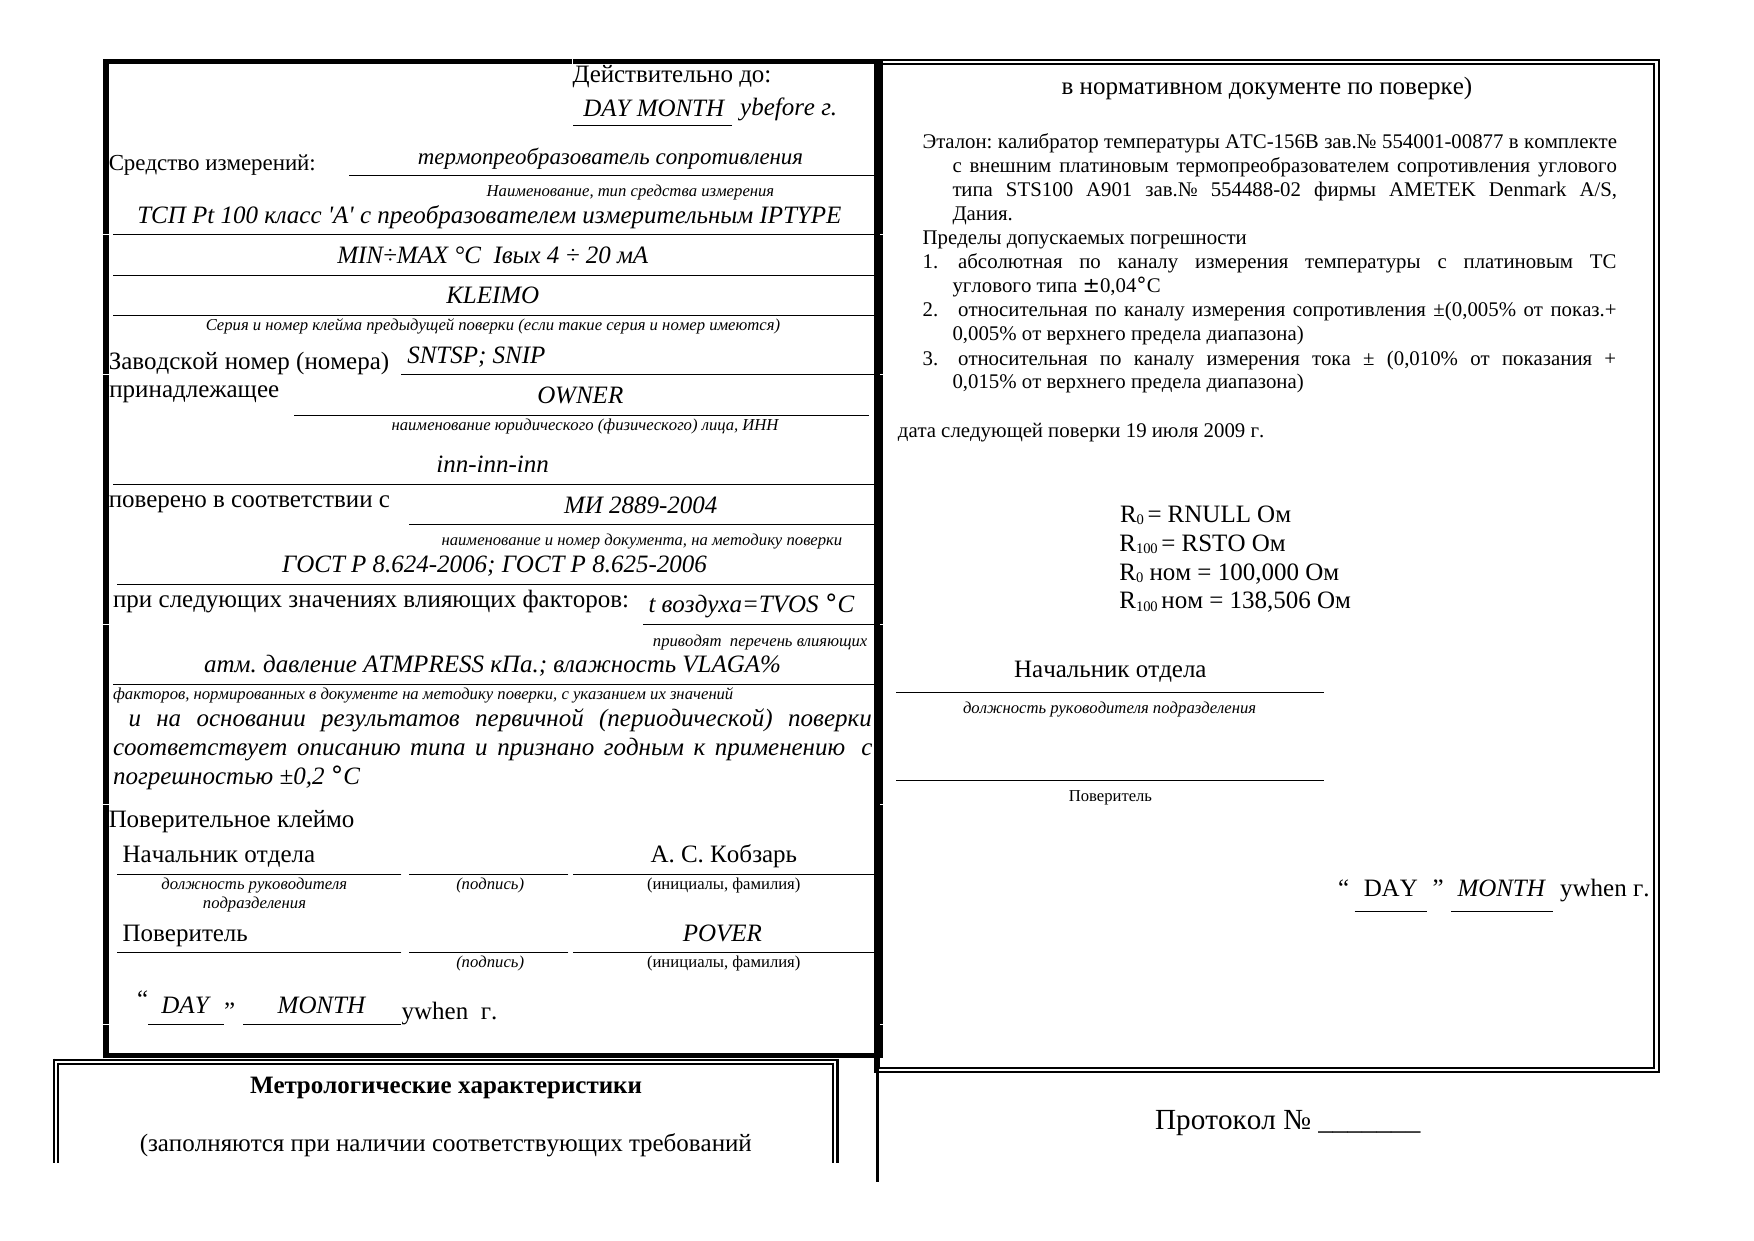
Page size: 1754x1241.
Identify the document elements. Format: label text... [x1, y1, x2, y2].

table_cell (подпись) [409, 874, 572, 912]
table_cell МИ 2889-2004 [409, 485, 874, 524]
table_cell [109, 88, 409, 125]
table_cell [883, 954, 1653, 998]
table_cell [109, 444, 113, 484]
table_cell “ [109, 984, 148, 1024]
table_cell [1451, 823, 1653, 867]
table_cell MONTH [1451, 867, 1553, 911]
table_cell [896, 823, 1324, 867]
table_cell Поверитель [896, 781, 1324, 823]
table_cell [1355, 649, 1427, 692]
table_cell Поверитель [117, 912, 401, 952]
table_cell inn-inn-inn [113, 444, 874, 484]
table_header в нормативном документе по поверке) Эталон: калибратор температуры АТС-156В зав.№ 554001-00877 в комплекте с внешним платиновым термопреобразователем сопротивления углового типа STS100 A901 зав.№ 554488-02 фирмы AMETEK Denmark A/S, Дания. Пределы допускаемых погрешности абсолютная по каналу измерения температуры с платиновым ТС углового типа ±0,04°С относительная по каналу измерения сопротивления ±(0,005% от показ.+ 0,005% от верхнего предела диапазона) относительная по каналу измерения тока ± (0,010% от показания + 0,015% от верхнего предела диапазона) дата следующей поверки 19 июля 2009 г. R0 = RNULL Ом R100 = RSTO Ом R0 ном = 100,000 Ом R100 ном = 138,506 Ом [883, 65, 1653, 649]
table_cell [1427, 692, 1451, 736]
table_cell DAY [1355, 867, 1427, 911]
table_cell [401, 912, 409, 952]
table_cell [1355, 692, 1427, 736]
table_cell принадлежащее [109, 375, 294, 415]
table_cell [1324, 692, 1354, 736]
table_cell [109, 833, 117, 874]
table_cell Начальник отдела [896, 649, 1324, 692]
table_cell [1324, 823, 1354, 867]
table_cell [1355, 823, 1427, 867]
table_cell [1427, 649, 1451, 692]
table_cell Поверительное клеймо [109, 805, 874, 833]
table_cell (инициалы, фамилия) [573, 953, 874, 984]
table_cell факторов, нормированных в документе на методику поверки, с указанием их значений и на основании результатов первичной (периодической) поверки соответствует описанию типа и признано годным к применению с погрешностью ±0,2 °С [113, 685, 874, 804]
table_cell [883, 736, 896, 779]
table_cell “ [1324, 867, 1354, 911]
table_cell [409, 912, 568, 952]
table_cell [1427, 736, 1451, 779]
table_cell [1427, 823, 1451, 867]
table_cell KLEIMO [113, 276, 874, 315]
table_cell (инициалы, фамилия) [573, 875, 874, 912]
table_cell [1324, 649, 1354, 692]
table_cell [1324, 780, 1354, 823]
table_cell [869, 375, 874, 415]
table_cell MIN÷MAX °С Iвых 4 ÷ 20 мА [113, 235, 874, 275]
table_cell [880, 998, 1653, 1067]
table_cell [1451, 692, 1653, 736]
table_cell Заводской номер (номера) [109, 334, 401, 374]
table_cell [401, 833, 409, 874]
table_cell [109, 952, 401, 984]
table_cell термопреобразователь сопротивления [349, 131, 874, 175]
table_cell MONTH [243, 984, 401, 1024]
table_cell [896, 867, 1324, 911]
table_cell при следующих значениях влияющих факторов: [113, 584, 643, 624]
table_cell Действительно до: [573, 64, 874, 88]
table_cell [401, 874, 409, 912]
table_cell должность руководителя подразделения [109, 874, 401, 912]
table_cell [1427, 780, 1451, 823]
table_cell [883, 692, 896, 736]
table_cell OWNER [294, 375, 869, 415]
table_cell [109, 524, 117, 584]
table_cell ybefore г. [740, 88, 874, 125]
table_cell [109, 684, 113, 804]
table_cell [896, 736, 1324, 779]
table_cell поверено в соответствии с [109, 484, 409, 524]
table_cell Серия и номер клейма предыдущей поверки (если такие серия и номер имеются) [113, 316, 874, 334]
table_cell [401, 952, 409, 984]
table_cell [109, 1025, 874, 1053]
table_cell [1451, 780, 1653, 823]
table_cell [1355, 736, 1427, 779]
table_cell [409, 88, 572, 125]
table_cell [109, 625, 113, 684]
table_cell [1324, 736, 1354, 779]
table_cell [109, 235, 113, 275]
table_cell SNTSP; SNIP [401, 334, 874, 374]
table_cell ” [1427, 867, 1451, 911]
table_cell [1451, 649, 1653, 692]
table_cell ” [224, 984, 243, 1024]
table_cell должность руководителя подразделения [896, 693, 1324, 736]
table_cell [109, 912, 117, 952]
table_header Метрологические характеристики (заполняются при наличии соответствующих требований [59, 1065, 832, 1162]
table_cell [1355, 780, 1427, 823]
table_cell [732, 88, 740, 125]
text Протокол № _______ [880, 1102, 1695, 1135]
table_cell DAY [148, 984, 224, 1024]
table_cell [109, 415, 294, 444]
table_cell t воздуха=TVOS °С [643, 585, 874, 624]
table_cell Начальник отдела [117, 833, 401, 874]
table_cell DAY MONTH [573, 88, 732, 125]
table_cell [409, 833, 568, 874]
table_cell [409, 64, 572, 88]
table_cell ywhen г. [401, 984, 740, 1024]
table_cell Наименование, тип средства измерения ТСП Pt 100 класс 'A' с преобразователем измерительным IPTYPE [113, 175, 874, 234]
table_cell Средство измерений: [109, 131, 349, 175]
table_cell наименование юридического (физического) лица, ИНН [294, 415, 874, 444]
table_cell [883, 780, 896, 823]
table_cell [883, 823, 896, 867]
table_cell [883, 867, 896, 911]
table_cell [1451, 736, 1653, 779]
table_cell [740, 984, 874, 1024]
table_cell [109, 275, 113, 334]
table_cell [109, 125, 874, 131]
table_cell POVER [573, 912, 874, 952]
table_cell (подпись) [409, 952, 572, 984]
table_cell [109, 175, 113, 234]
table_cell ywhen г. [1553, 867, 1653, 911]
table_cell [883, 911, 1653, 954]
table_cell [109, 584, 113, 624]
table_cell [883, 649, 896, 692]
table_cell приводят перечень влияющих атм. давление ATMPRESS кПа.; влажность VLAGA% [113, 625, 874, 684]
table_cell А. С. Кобзарь [573, 833, 874, 874]
table_cell наименование и номер документа, на методику поверки ГОСТ Р 8.624-2006; ГОСТ Р 8.625-2006 [117, 524, 874, 584]
table_cell [109, 64, 409, 88]
